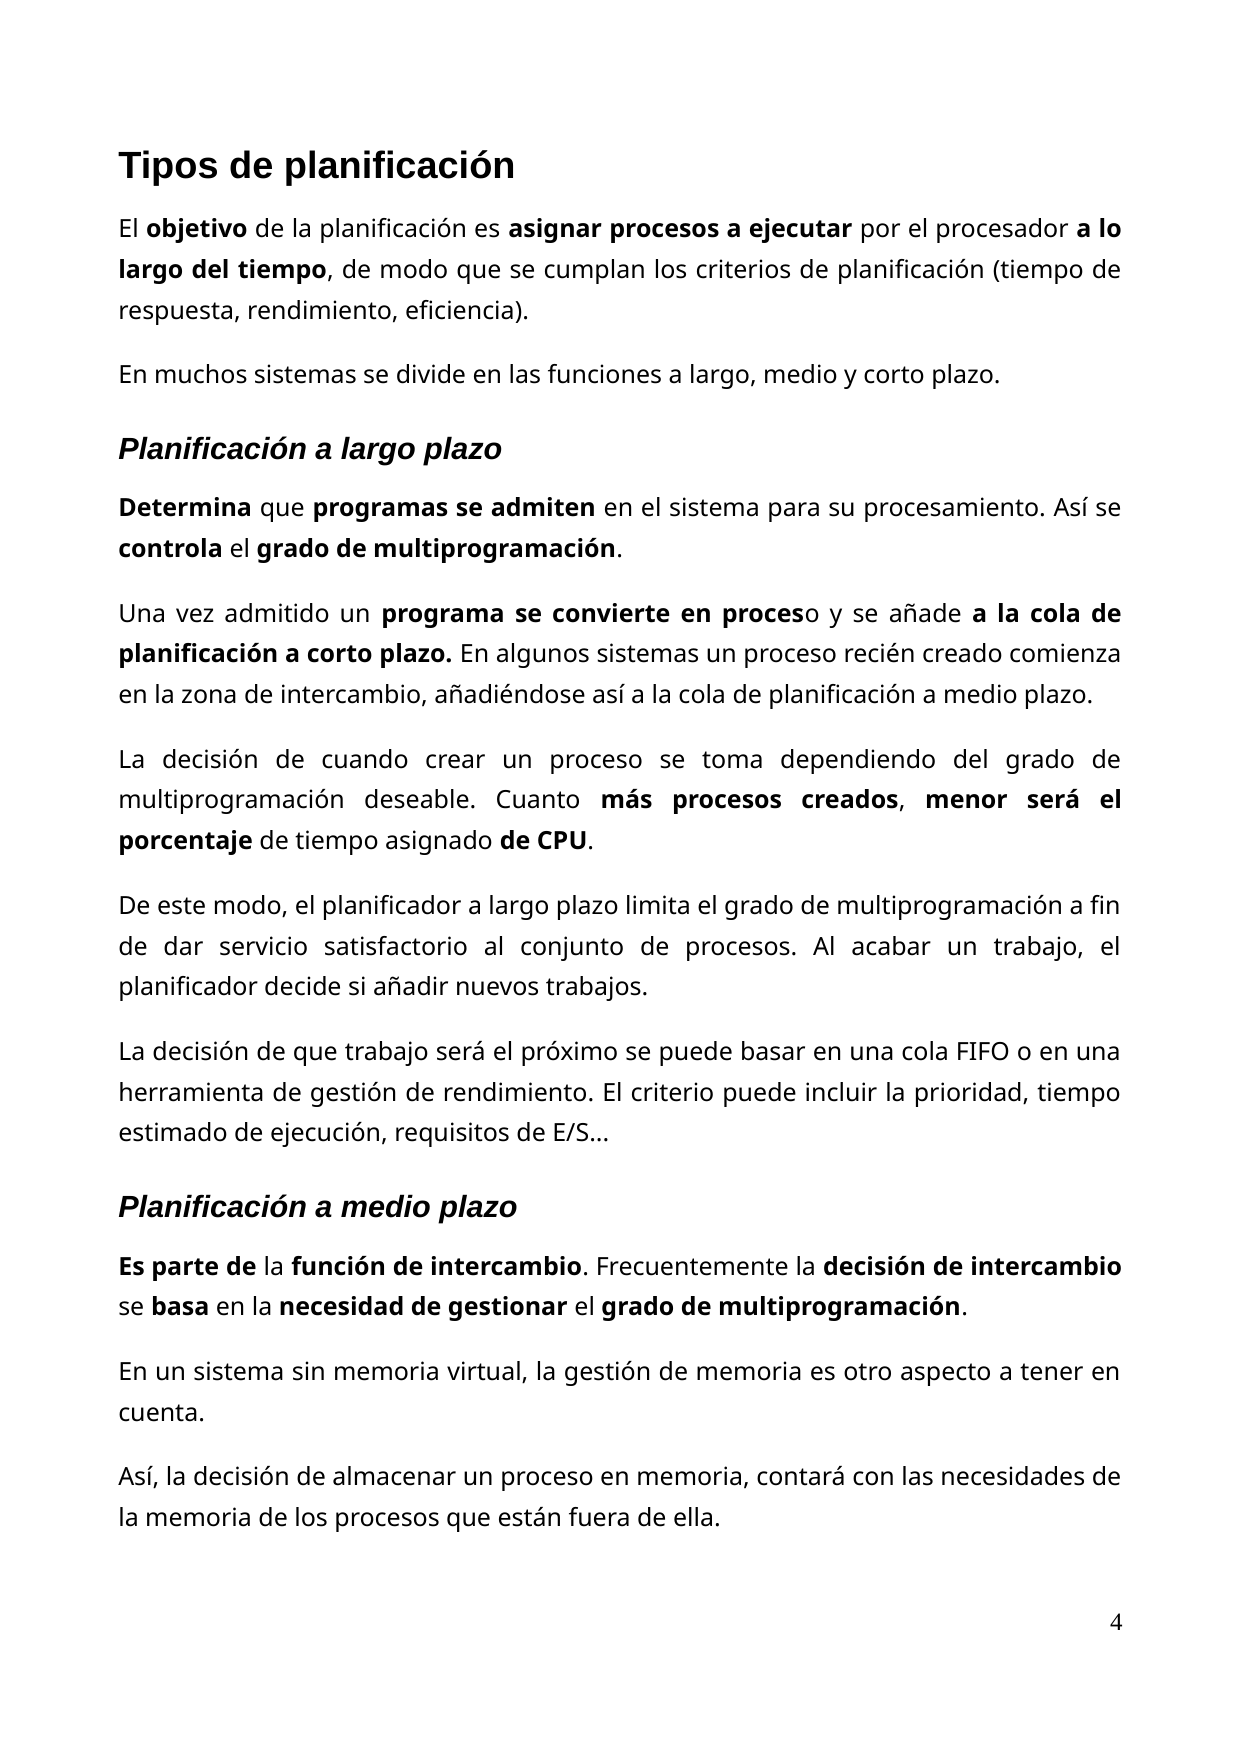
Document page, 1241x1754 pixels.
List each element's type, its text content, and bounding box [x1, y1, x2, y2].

text El objetivo de la planificación es asignar procesos a ejecutar por el procesador a lo largo del tiempo, de modo que se cumplan los criterios de planificación (tiempo de respuesta, rendimiento, eficiencia). [118, 211, 1122, 327]
text La decisión de que trabajo será el próximo se puede basar en una cola FIFO o en una herramienta de gestión de rendimiento. El criterio puede incluir la prioridad, tiempo estimado de ejecución, requisitos de E/S... [118, 1033, 1122, 1149]
subtitle Planificación a medio plazo [118, 1188, 1122, 1224]
text Así, la decisión de almacenar un proceso en memoria, contará con las necesidades de la memoria de los procesos que están fuera de ella. [118, 1458, 1122, 1533]
text En un sistema sin memoria virtual, la gestión de memoria es otro aspecto a tener en cuenta. [118, 1353, 1122, 1428]
text De este modo, el planificador a largo plazo limita el grado de multiprogramación a fin de dar servicio satisfactorio al conjunto de procesos. Al acabar un trabajo, el planificador decide si añadir nuevos trabajos. [118, 887, 1122, 1003]
text Una vez admitido un programa se convierte en proceso y se añade a la cola de planificación a corto plazo. En algunos sistemas un proceso recién creado comienza en la zona de intercambio, añadiéndose así a la cola de planificación a medio plazo. [118, 595, 1122, 711]
subtitle Planificación a largo plazo [118, 431, 1122, 466]
subtitle Tipos de planificación [118, 143, 1122, 187]
text La decisión de cuando crear un proceso se toma dependiendo del grado de multiprogramación deseable. Cuanto más procesos creados, menor será el porcentaje de tiempo asignado de CPU. [118, 741, 1122, 857]
text Es parte de la función de intercambio. Frecuentemente la decisión de intercambio se basa en la necesidad de gestionar el grado de multiprogramación. [118, 1248, 1122, 1323]
text Determina que programas se admiten en el sistema para su procesamiento. Así se controla el grado de multiprogramación. [118, 490, 1122, 565]
text En muchos sistemas se divide en las funciones a largo, medio y corto plazo. [118, 357, 1122, 391]
